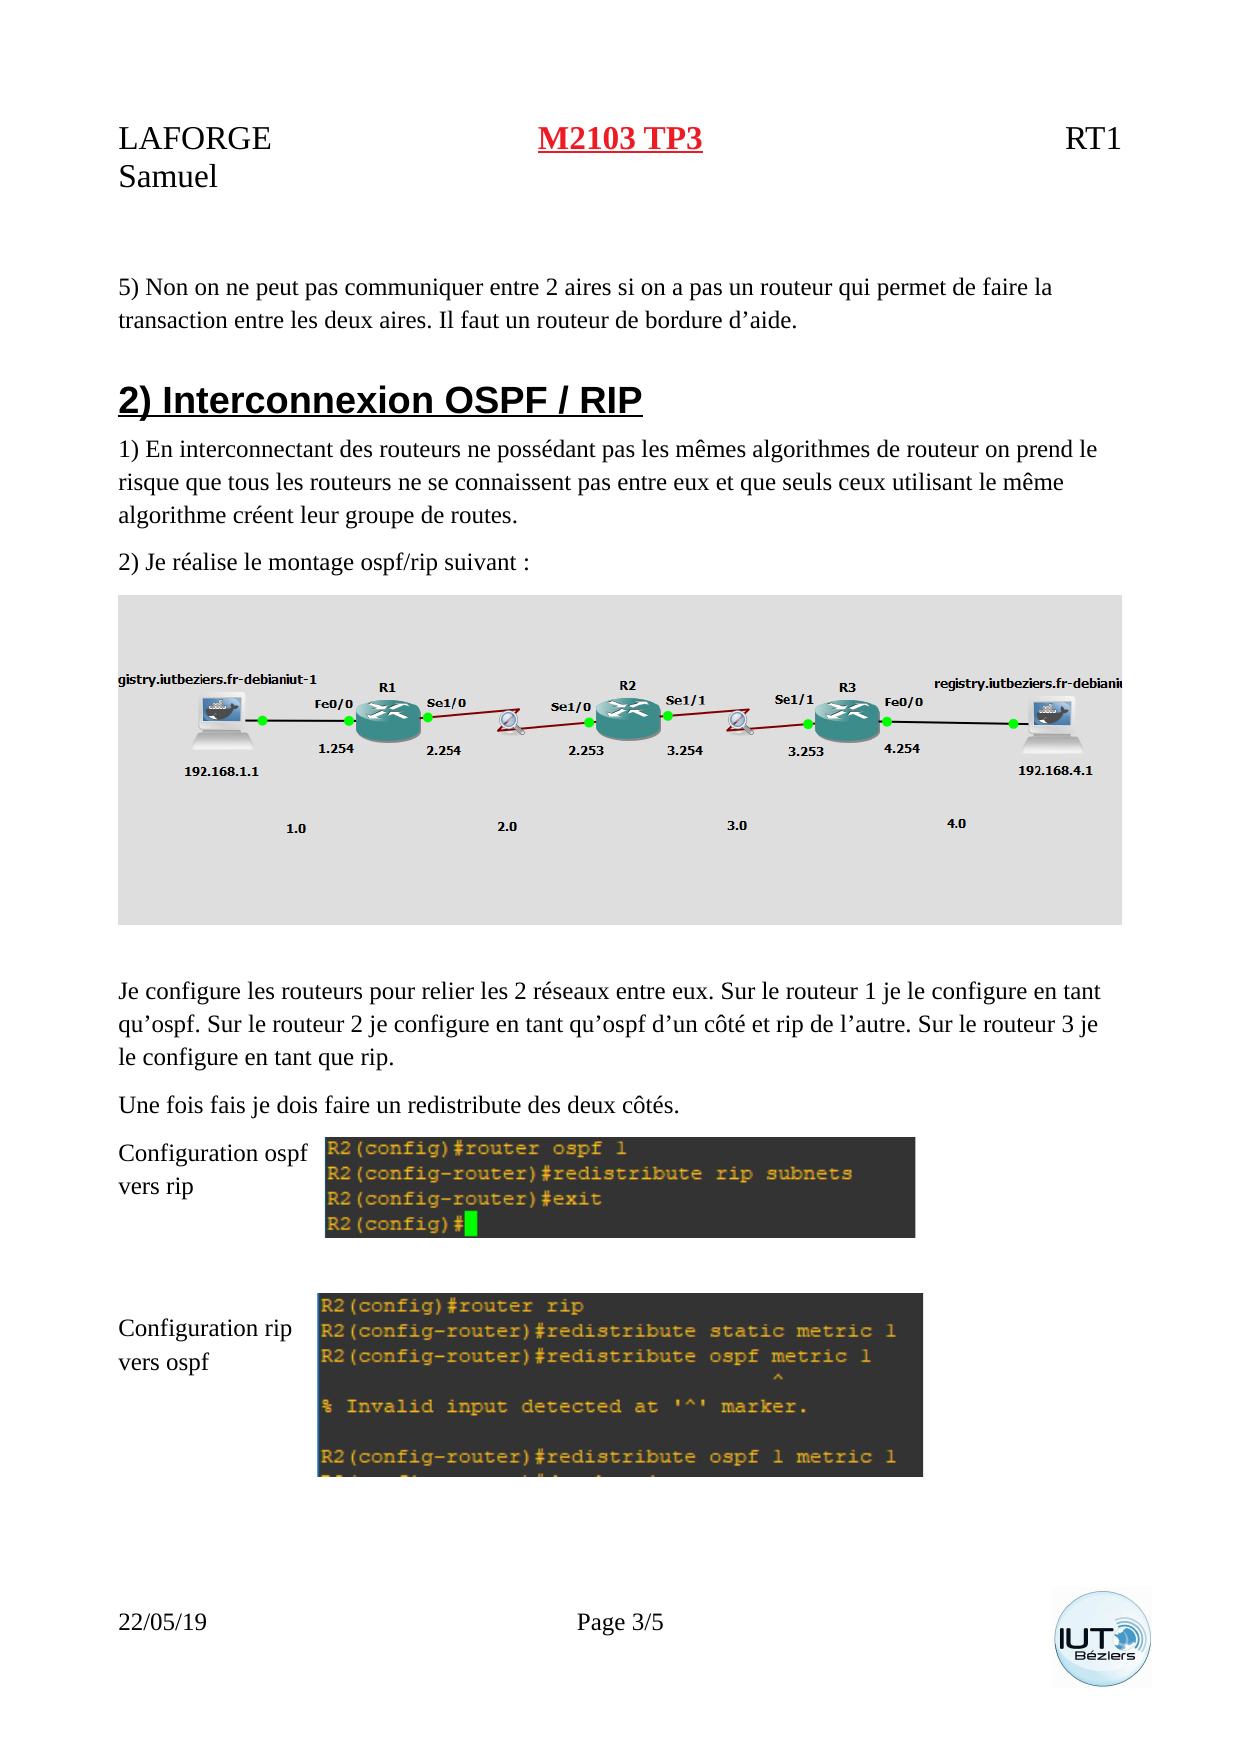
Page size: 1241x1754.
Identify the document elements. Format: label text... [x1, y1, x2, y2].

text Configuration ospf vers rip [118, 1138, 324, 1199]
text Une fois fais je dois faire un redistribute des deux côtés. [118, 1090, 1122, 1119]
picture [1051, 1587, 1153, 1688]
text 5) Non on ne peut pas communiquer entre 2 aires si on a pas un routeur qui permet de faire la transaction entre les deux aires. Il faut un routeur de bordure d’aide. [118, 272, 1122, 334]
text Je configure les routeurs pour relier les 2 réseaux entre eux. Sur le routeur 1 je le configure en tant qu’ospf. Sur le routeur 2 je configure en tant qu’ospf d’un côté et rip de l’autre. Sur le routeur 3 je le configure en tant que rip. [118, 976, 1122, 1071]
text [924, 1313, 1122, 1375]
text Configuration rip vers ospf [118, 1313, 317, 1375]
picture [118, 595, 1123, 925]
text [916, 1138, 1122, 1199]
picture [317, 1293, 924, 1477]
subtitle 2) Interconnexion OSPF / RIP [118, 377, 1122, 421]
text 1) En interconnectant des routeurs ne possédant pas les mêmes algorithmes de routeur on prend le risque que tous les routeurs ne se connaissent pas entre eux et que seuls ceux utilisant le même algorithme créent leur groupe de routes. [118, 434, 1122, 528]
picture [324, 1137, 916, 1238]
text 2) Je réalise le montage ospf/rip suivant : [118, 547, 1122, 576]
